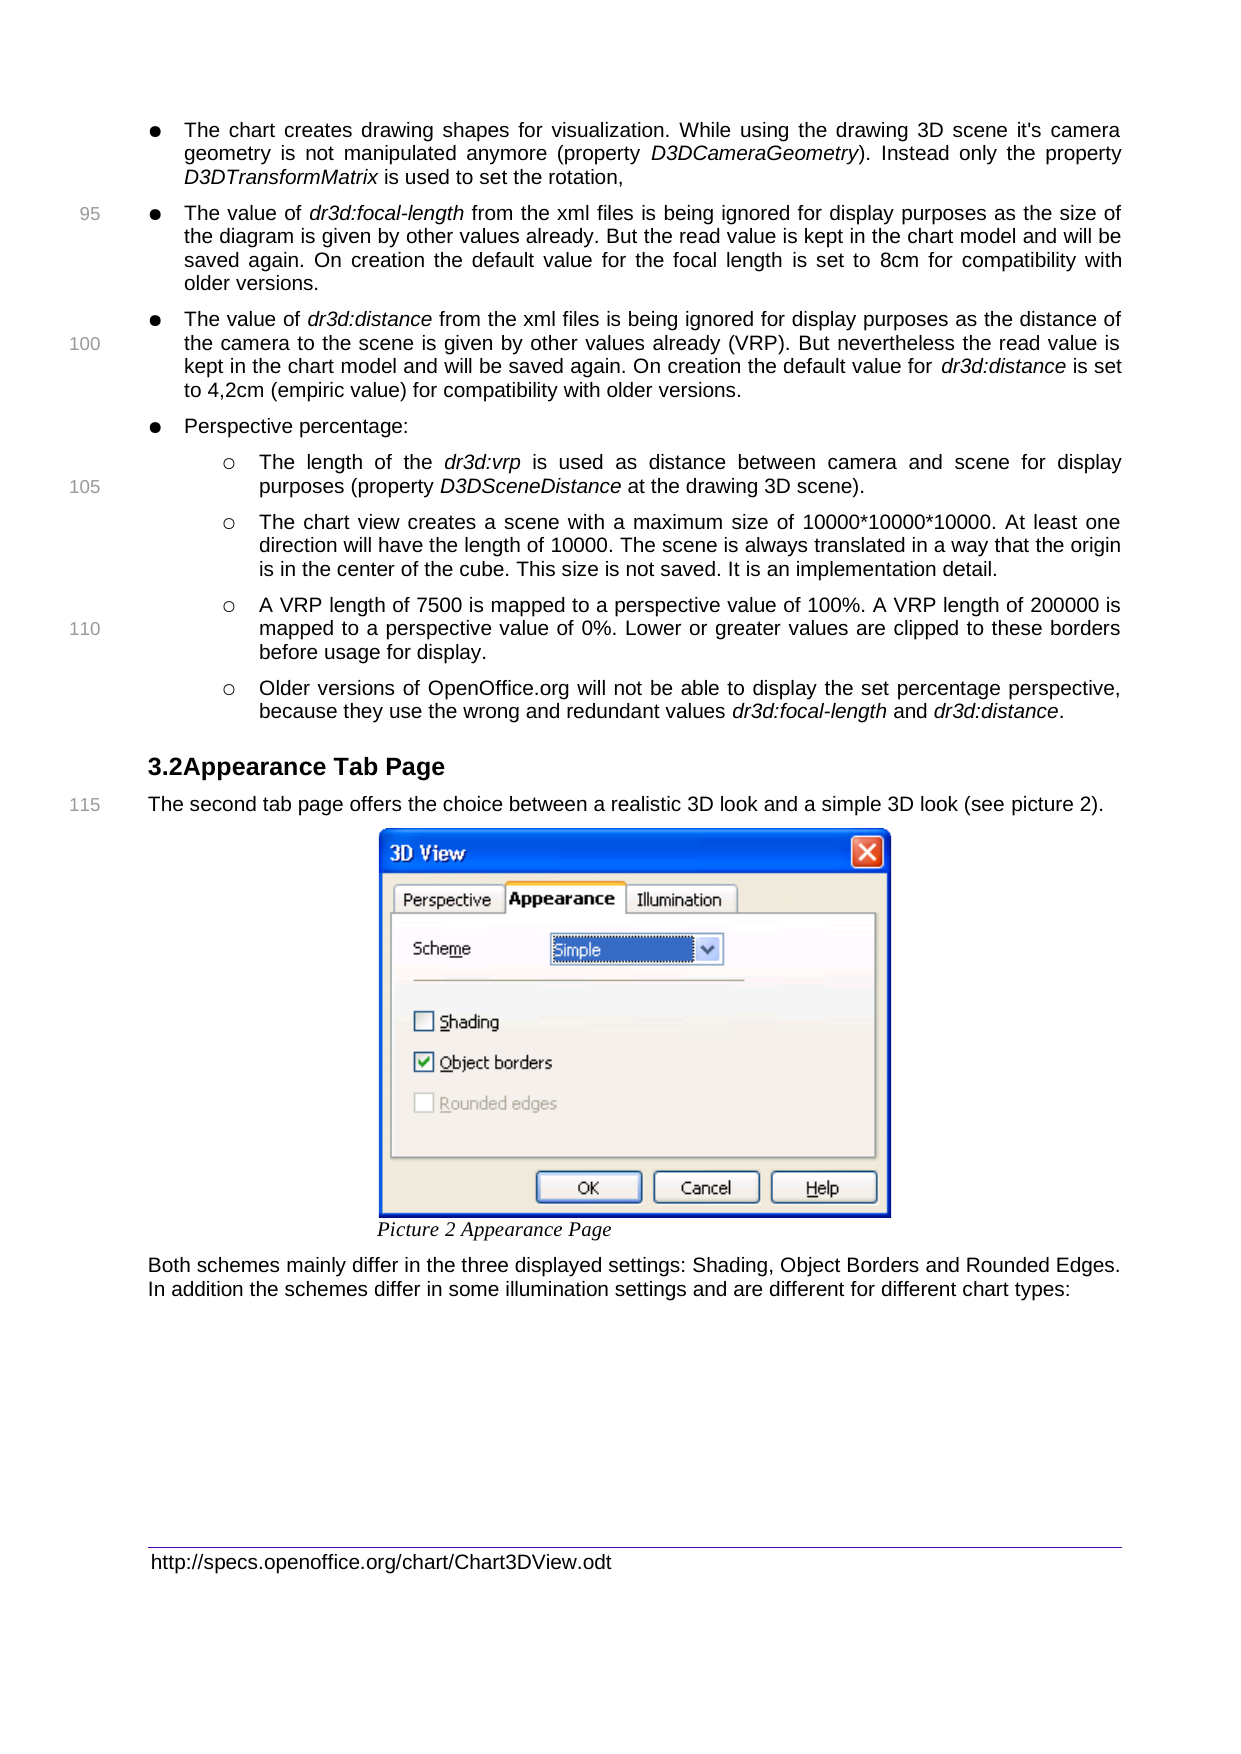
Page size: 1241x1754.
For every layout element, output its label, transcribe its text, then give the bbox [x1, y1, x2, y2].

list The value of dr3d:distance from the xml files is being ignored for display purposes as the distance of the camera to the scene is given by other values already (VRP). But nevertheless the read value is kept in the chart model and will be saved again. On creation the default value for dr3d:distance is set to 4,2cm (empiric value) for compatibility with older versions. [148, 308, 1122, 402]
list The value of dr3d:focal-length from the xml files is being ignored for display purposes as the size of the diagram is given by other values already. But the read value is kept in the chart model and will be saved again. On creation the default value for the focal length is set to 8cm for compatibility with older versions. [148, 201, 1122, 295]
list Perspective percentage: [148, 414, 1122, 438]
text The second tab page offers the choice between a realistic 3D look and a simple 3D look (see picture 2). [148, 793, 1122, 816]
list A VRP length of 7500 is mapped to a perspective value of 100%. A VRP length of 200000 is mapped to a perspective value of 0%. Lower or greater values are clipped to these borders before usage for display. [221, 593, 1122, 664]
list The length of the dr3d:vrp is used as distance between camera and scene for display purposes (property D3DSceneDistance at the drawing 3D scene). [221, 451, 1122, 498]
text Picture 2 Appearance Page [377, 829, 893, 1241]
list The chart creates drawing shapes for visualization. While using the drawing 3D scene it's camera geometry is not manipulated anymore (property D3DCameraGeometry). Instead only the property D3DTransformMatrix is used to set the rotation, [148, 118, 1122, 189]
list Older versions of OpenOffice.org will not be able to display the set percentage perspective, because they use the wrong and redundant values dr3d:focal-length and dr3d:distance. [221, 676, 1122, 723]
picture [378, 828, 892, 1218]
list The chart view creates a scene with a maximum size of 10000*10000*10000. At least one direction will have the length of 10000. The scene is always translated in a way that the origin is in the center of the cube. This size is not saved. It is an implementation detail. [221, 510, 1122, 581]
text Both schemes mainly differ in the three displayed settings: Shading, Object Borders and Rounded Edges. In addition the schemes differ in some illumination settings and are different for different chart types: [148, 1253, 1122, 1301]
subtitle Appearance Tab Page [148, 753, 1122, 781]
